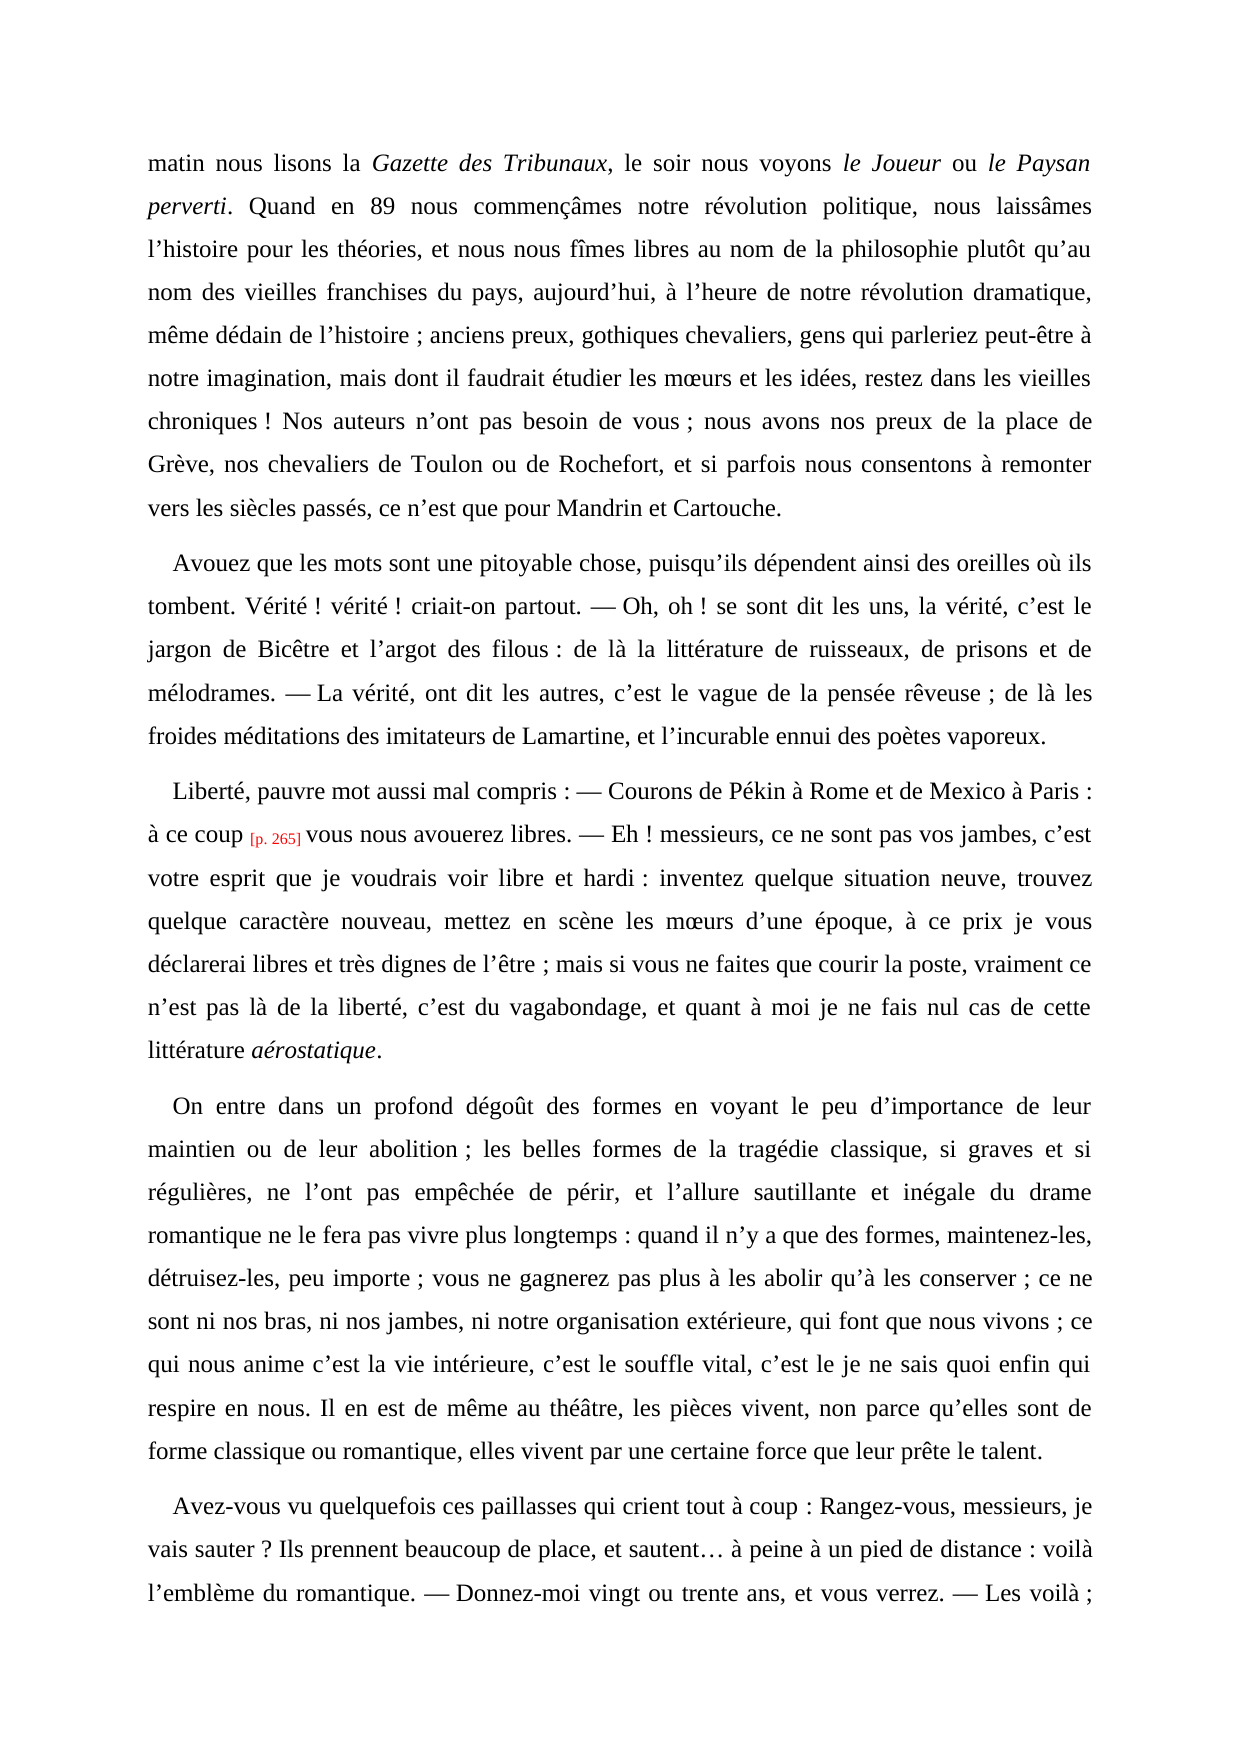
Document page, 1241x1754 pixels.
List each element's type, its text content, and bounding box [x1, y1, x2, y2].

text On entre dans un profond dégoût des formes en voyant le peu d’importance de leur maintien ou de leur abolition ; les belles formes de la tragédie classique, si graves et si régulières, ne l’ont pas empêchée de périr, et l’allure sautillante et inégale du drame romantique ne le fera pas vivre plus longtemps : quand il n’y a que des formes, maintenez-les, détruisez-les, peu importe ; vous ne gagnerez pas plus à les abolir qu’à les conserver ; ce ne sont ni nos bras, ni nos jambes, ni notre organisation extérieure, qui font que nous vivons ; ce qui nous anime c’est la vie intérieure, c’est le souffle vital, c’est le je ne sais quoi enfin qui respire en nous. Il en est de même au théâtre, les pièces vivent, non parce qu’elles sont de forme classique ou romantique, elles vivent par une certaine force que leur prête le talent. [148, 1091, 1093, 1464]
text Liberté, pauvre mot aussi mal compris : — Courons de Pékin à Rome et de Mexico à Paris : à ce coup [p. 265] vous nous avouerez libres. — Eh ! messieurs, ce ne sont pas vos jambes, c’est votre esprit que je voudrais voir libre et hardi : inventez quelque situation neuve, trouvez quelque caractère nouveau, mettez en scène les mœurs d’une époque, à ce prix je vous déclarerai libres et très dignes de l’être ; mais si vous ne faites que courir la poste, vraiment ce n’est pas là de la liberté, c’est du vagabondage, et quant à moi je ne fais nul cas de cette littérature aérostatique. [148, 776, 1093, 1064]
text matin nous lisons la Gazette des Tribunaux, le soir nous voyons le Joueur ou le Paysan perverti. Quand en 89 nous commençâmes notre révolution politique, nous laissâmes l’histoire pour les théories, et nous nous fîmes libres au nom de la philosophie plutôt qu’au nom des vieilles franchises du pays, aujourd’hui, à l’heure de notre révolution dramatique, même dédain de l’histoire ; anciens preux, gothiques chevaliers, gens qui parleriez peut-être à notre imagination, mais dont il faudrait étudier les mœurs et les idées, restez dans les vieilles chroniques ! Nos auteurs n’ont pas besoin de vous ; nous avons nos preux de la place de Grève, nos chevaliers de Toulon ou de Rochefort, et si parfois nous consentons à remonter vers les siècles passés, ce n’est que pour Mandrin et Cartouche. [148, 148, 1093, 521]
text Avouez que les mots sont une pitoyable chose, puisqu’ils dépendent ainsi des oreilles où ils tombent. Vérité ! vérité ! criait-on partout. — Oh, oh ! se sont dit les uns, la vérité, c’est le jargon de Bicêtre et l’argot des filous : de là la littérature de ruisseaux, de prisons et de mélodrames. — La vérité, ont dit les autres, c’est le vague de la pensée rêveuse ; de là les froides méditations des imitateurs de Lamartine, et l’incurable ennui des poètes vaporeux. [148, 548, 1093, 749]
text Avez-vous vu quelquefois ces paillasses qui crient tout à coup : Rangez-vous, messieurs, je vais sauter ? Ils prennent beaucoup de place, et sautent… à peine à un pied de distance : voilà l’emblème du romantique. — Donnez-moi vingt ou trente ans, et vous verrez. — Les voilà ; [148, 1491, 1093, 1606]
